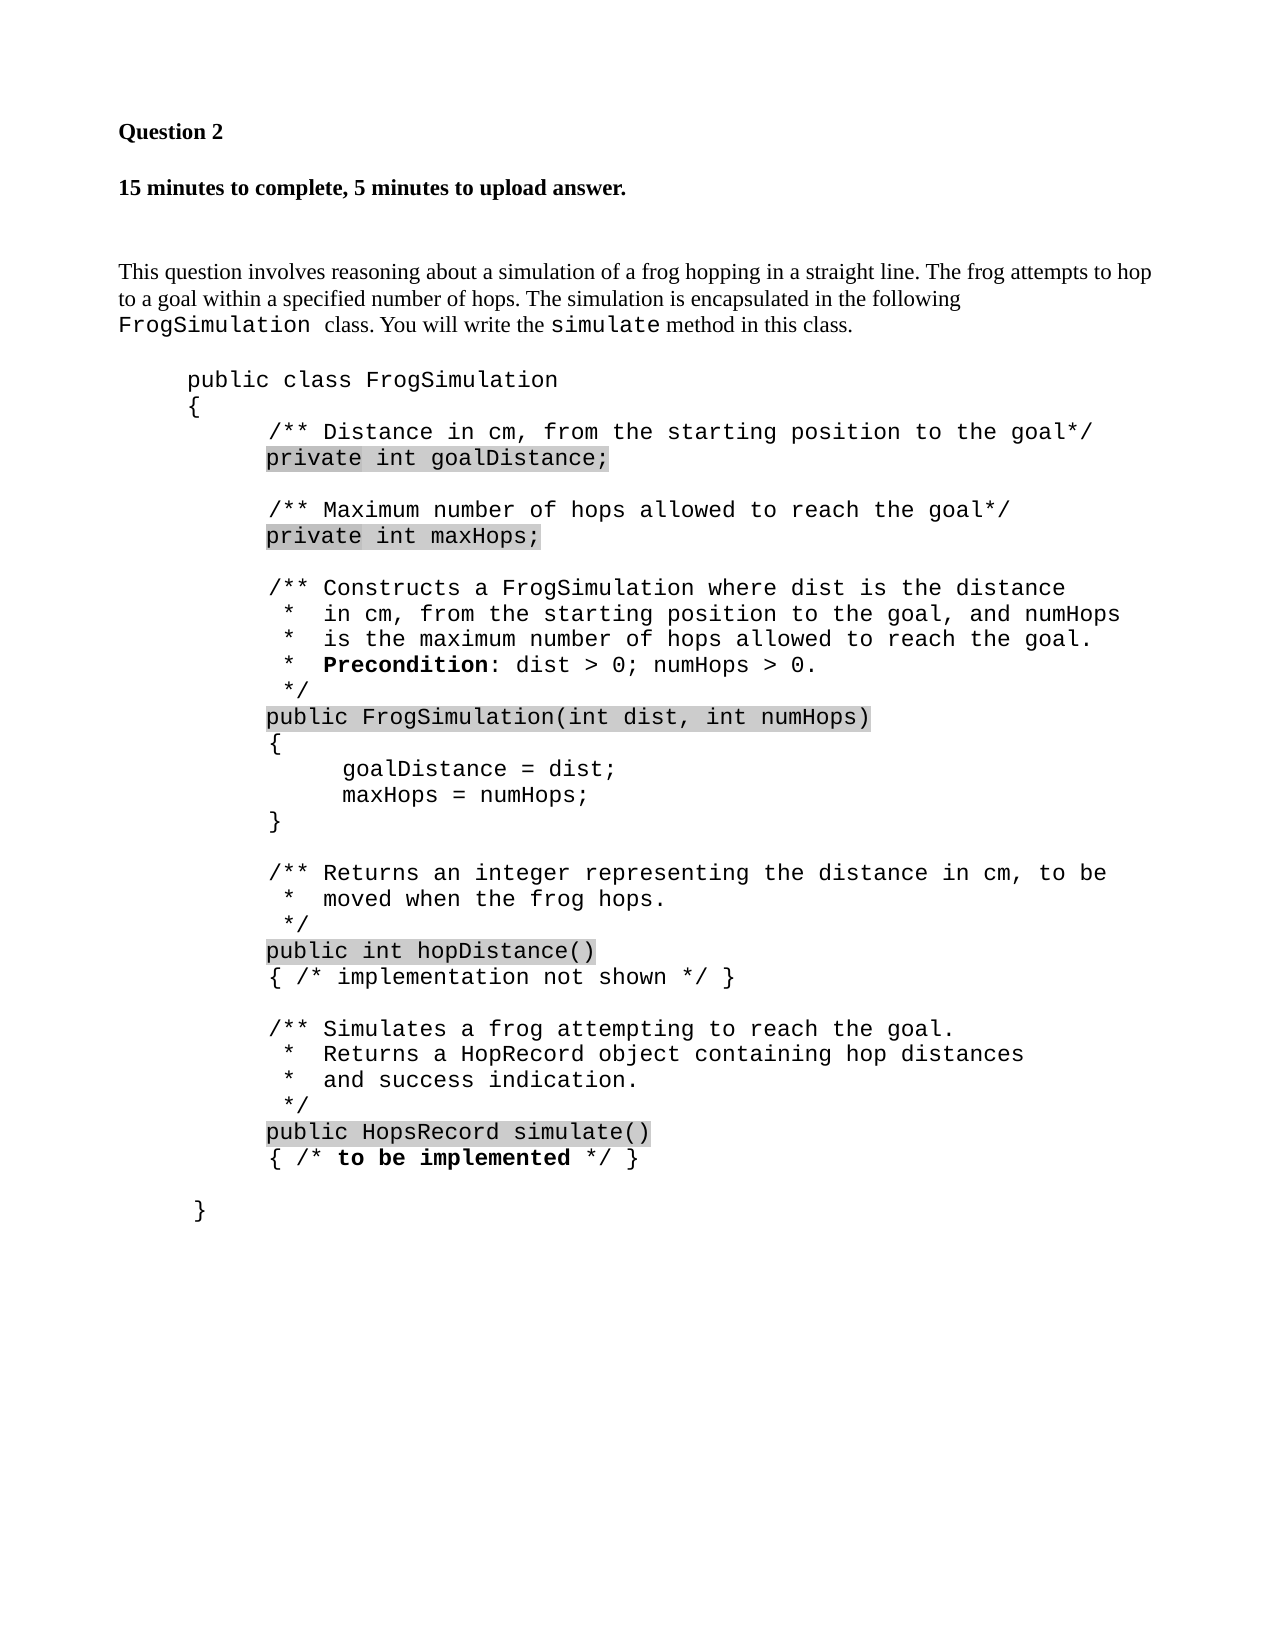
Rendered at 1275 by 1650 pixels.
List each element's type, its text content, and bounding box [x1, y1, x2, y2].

text public class FrogSimulation [118, 368, 1157, 394]
text { /* to be implemented */ } [268, 1147, 1157, 1172]
text /** Constructs a FrogSimulation where dist is the distance [268, 576, 1157, 602]
text maxHops = numHops; [268, 783, 1157, 809]
text /** Maximum number of hops allowed to reach the goal*/ [268, 498, 1157, 524]
text public HopsRecord simulate() [156, 1121, 1157, 1147]
text Question 2 [118, 118, 1157, 144]
text 15 minutes to complete, 5 minutes to upload answer. [118, 174, 1157, 200]
text * is the maximum number of hops allowed to reach the goal. * Precondition: dist > 0; numHops > 0. */ [268, 628, 1157, 706]
text } [268, 809, 1157, 835]
text { /* implementation not shown */ } [268, 965, 1157, 991]
text * and success indication. */ [268, 1069, 1157, 1121]
text private int maxHops; [156, 524, 1157, 550]
text { [268, 732, 1157, 757]
text * in cm, from the starting position to the goal, and numHops [268, 602, 1157, 628]
text /** Distance in cm, from the starting position to the goal*/ [268, 420, 1157, 446]
text /** Simulates a frog attempting to reach the goal. * Returns a HopRecord object containing hop distances [268, 1017, 1157, 1069]
text } [118, 1198, 1157, 1224]
text * moved when the frog hops. */ [268, 887, 1157, 939]
text private int goalDistance; [156, 446, 1157, 472]
text /** Returns an integer representing the distance in cm, to be [268, 861, 1157, 887]
text public FrogSimulation(int dist, int numHops) [156, 706, 1157, 732]
text This question involves reasoning about a simulation of a frog hopping in a straight line. The frog attempts to hop to a goal within a specified number of hops. The simulation is encapsulated in the following FrogSimulation class. You will write the simulate method in this class. [118, 258, 1157, 339]
text public int hopDistance() [156, 939, 1157, 965]
text { [118, 394, 1157, 420]
text goalDistance = dist; [268, 757, 1157, 783]
